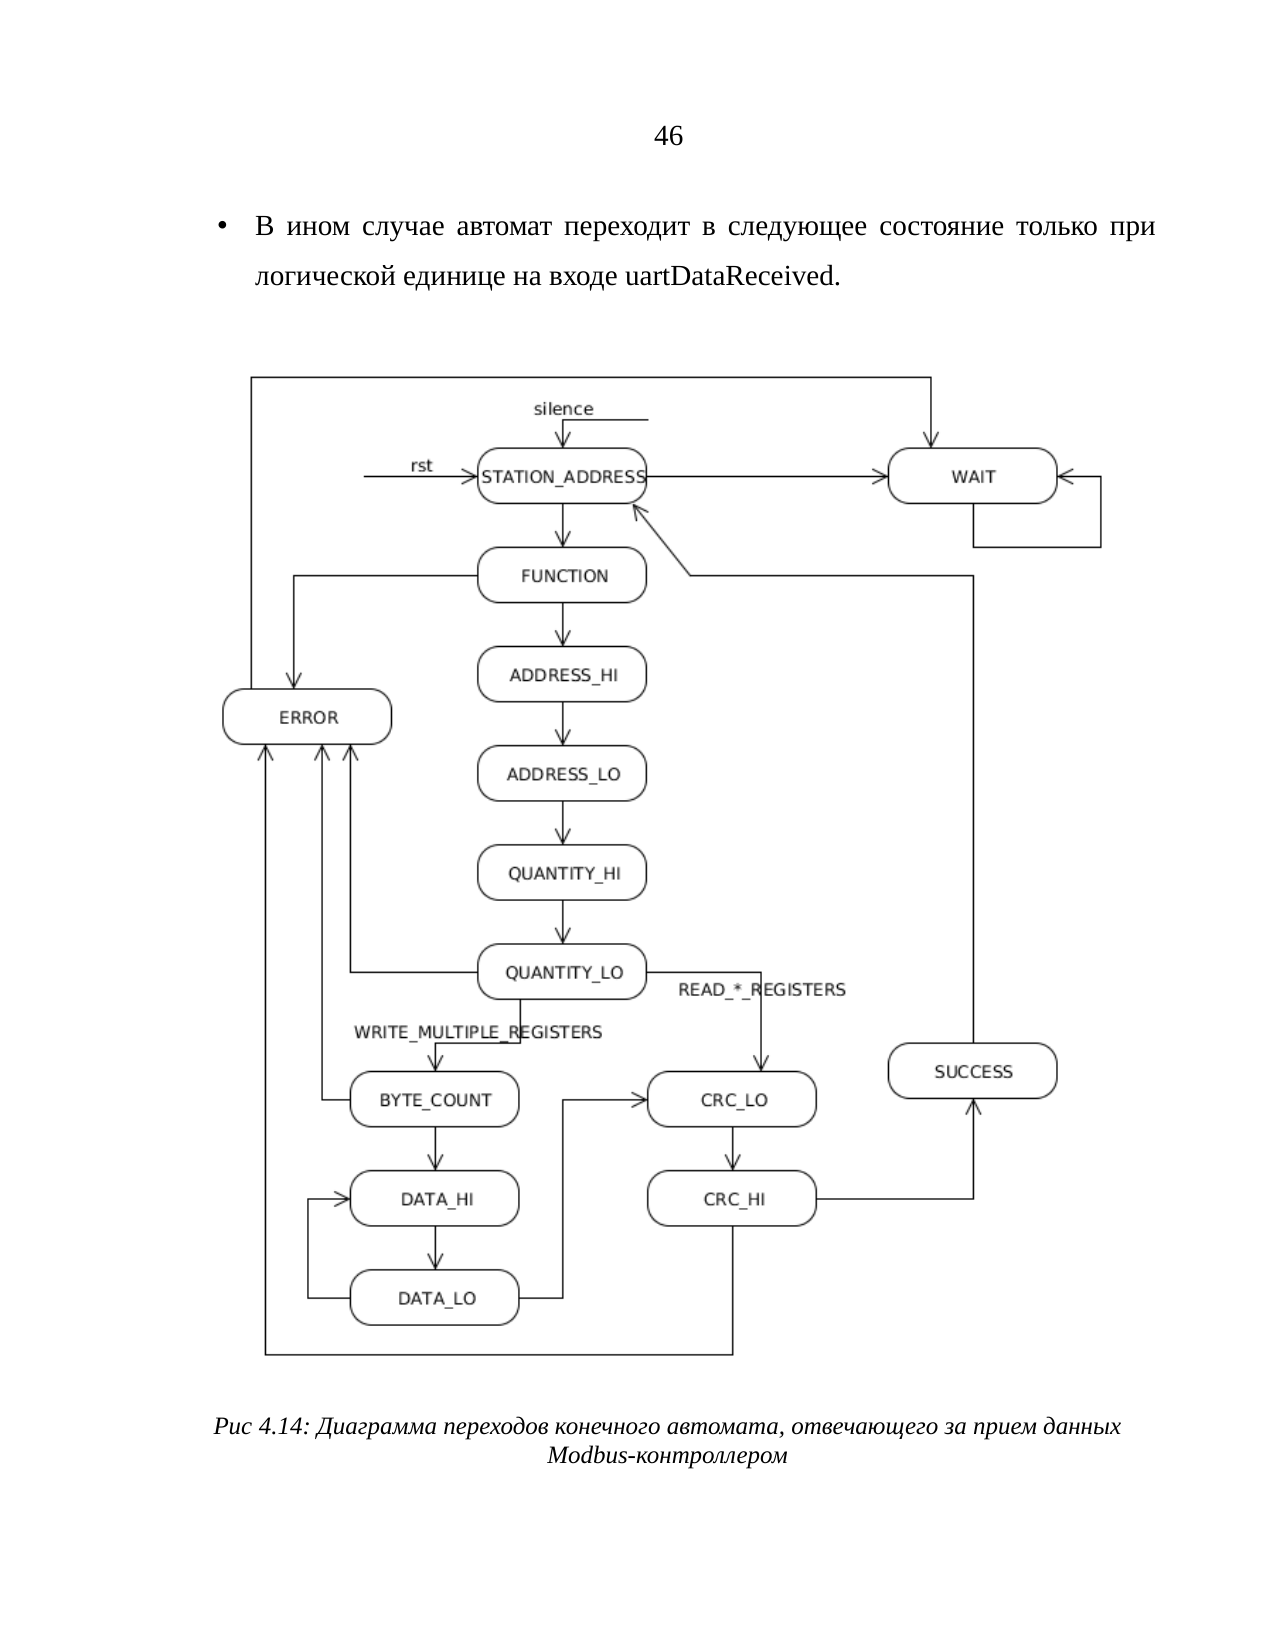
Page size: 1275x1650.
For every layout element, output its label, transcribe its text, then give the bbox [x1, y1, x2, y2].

picture [180, 306, 1157, 1411]
list Рис 4.14: Диаграмма переходов конечного автомата, отвечающего за прием данных Modbus-контроллером [180, 1411, 1157, 1468]
list В ином случае автомат переходит в следующее состояние только при логической единице на входе uartDataReceived. [217, 208, 1157, 292]
